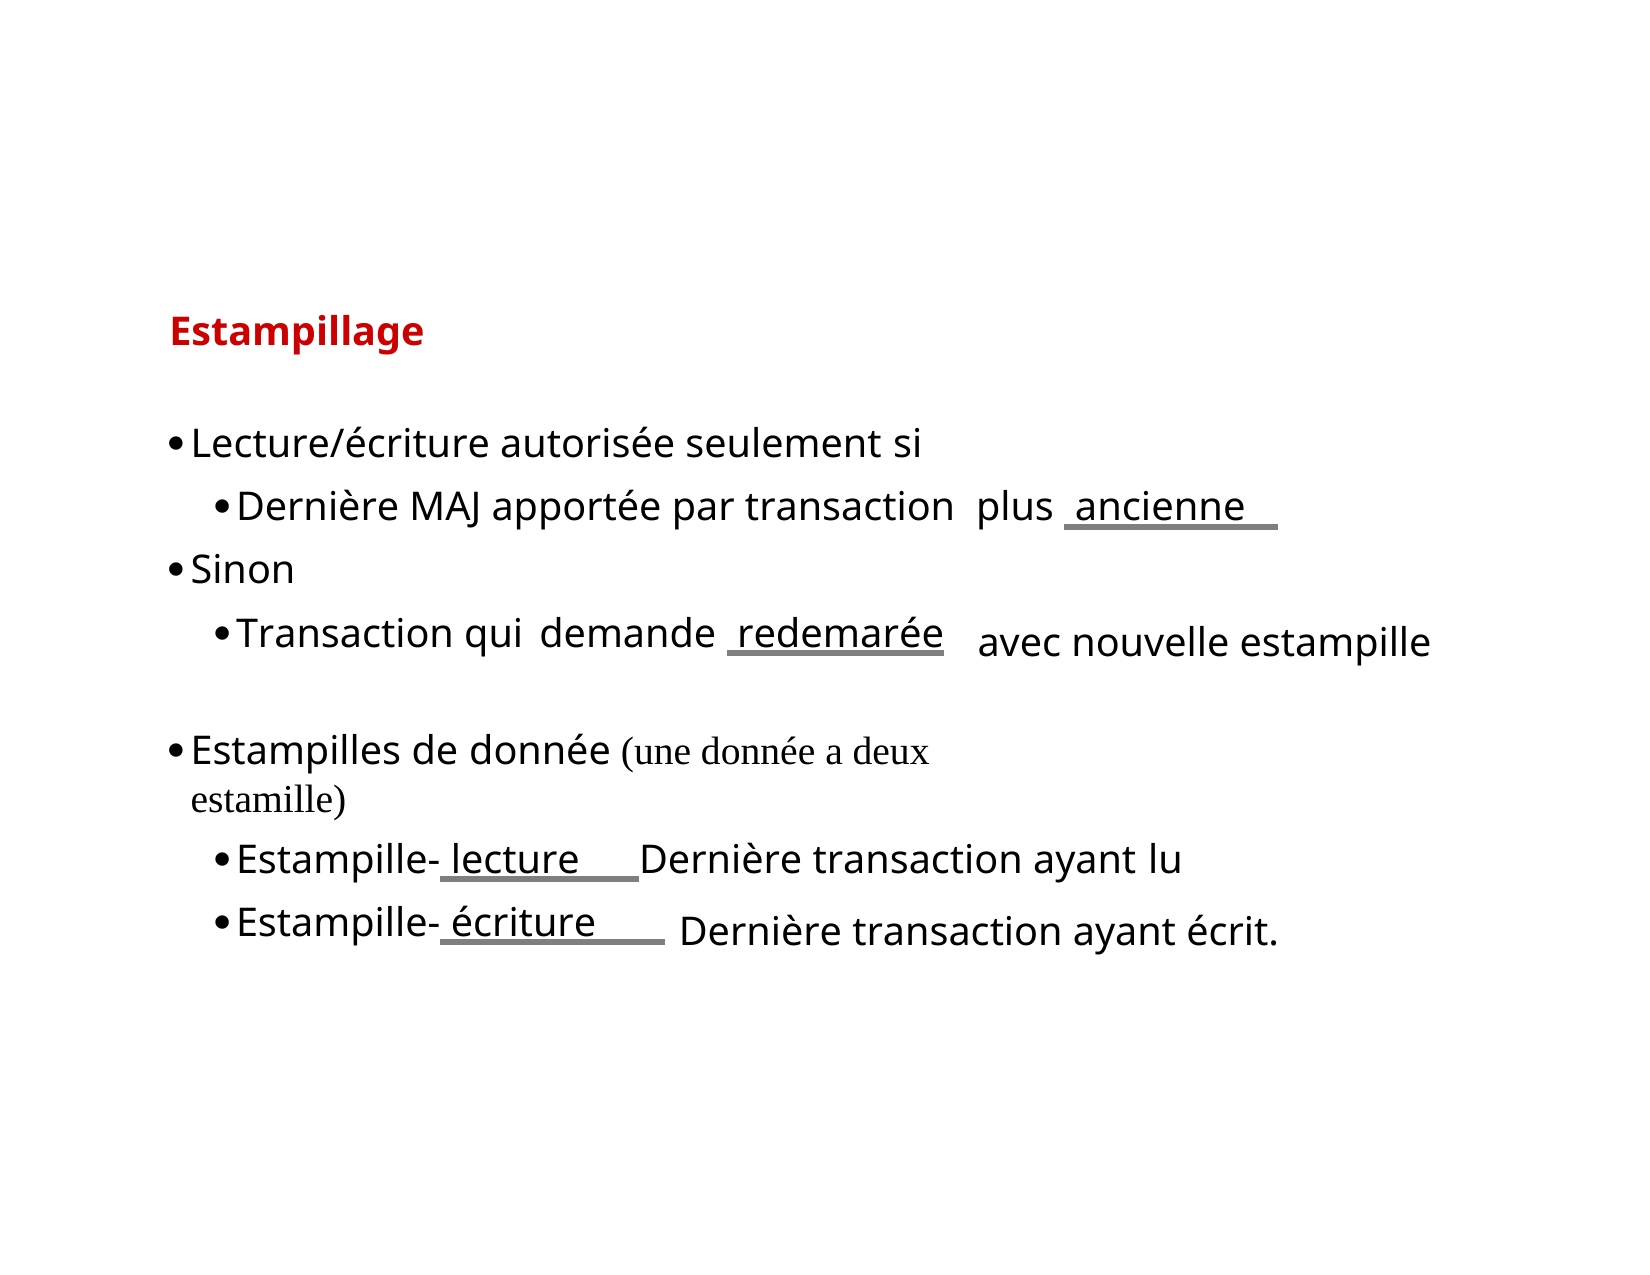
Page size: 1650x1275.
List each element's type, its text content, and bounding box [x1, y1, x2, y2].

list Dernière MAJ apportée par transaction plus ancienne [215, 478, 1606, 532]
list Sinon [169, 542, 1606, 596]
list Estampille- écriture [215, 894, 664, 948]
text avec nouvelle estampille [977, 614, 1606, 668]
text Dernière transaction ayant écrit. [679, 903, 1606, 957]
list Transaction qui demande redemarée [215, 605, 963, 713]
subtitle Estampillage [169, 303, 1606, 357]
list Estampille- lecture Dernière transaction ayant lu [215, 831, 1606, 885]
list Estampilles de donnée (une donnée a deux estamille) [169, 722, 963, 821]
list Lecture/écriture autorisée seulement si [169, 415, 1606, 469]
